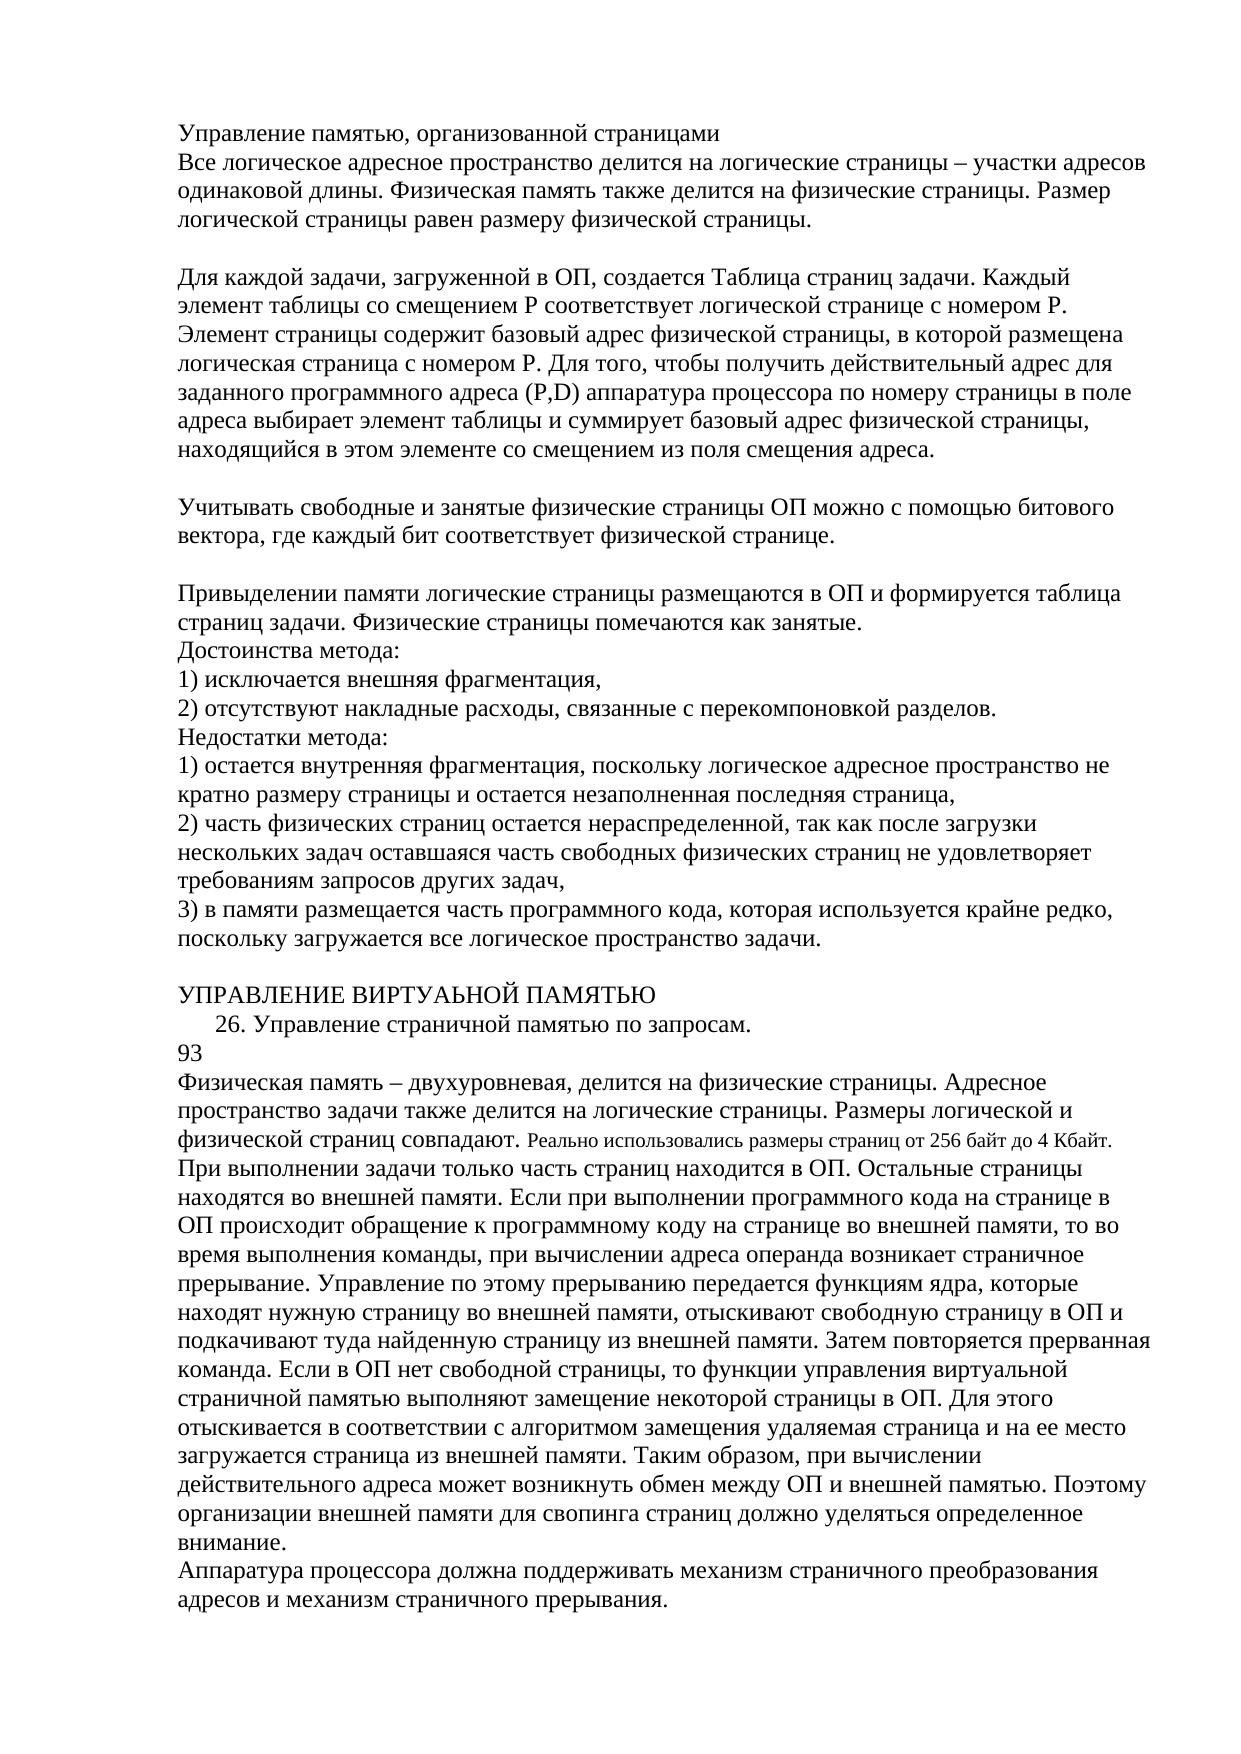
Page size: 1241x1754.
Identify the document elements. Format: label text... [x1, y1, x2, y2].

text Для каждой задачи, загруженной в ОП, создается Таблица страниц задачи. Каждый элемент таблицы со смещением Р соответствует логической странице с номером Р. Элемент страницы содержит базовый адрес физической страницы, в которой размещена логическая страница с номером Р. Для того, чтобы получить действительный адрес для заданного программного адреса (P,D) аппаратура процессора по номеру страницы в поле адреса выбирает элемент таблицы и суммирует базовый адрес физической страницы, находящийся в этом элементе со смещением из поля смещения адреса. [177, 262, 1152, 463]
text Недостатки метода: [177, 722, 1152, 751]
text 1) остается внутренняя фрагментация, поскольку логическое адресное пространство не кратно размеру страницы и остается незаполненная последняя страница, [177, 751, 1152, 808]
list Управление страничной памятью по запросам. [215, 1009, 1152, 1038]
text Управление памятью, организованной страницами [177, 118, 1152, 147]
text УПРАВЛЕНИЕ ВИРТУАЬНОЙ ПАМЯТЬЮ [177, 981, 1152, 1009]
text Физическая память – двухуровневая, делится на физические страницы. Адресное пространство задачи также делится на логические страницы. Размеры логической и физической страниц совпадают. Реально использовались размеры страниц от 256 байт до 4 Кбайт. При выполнении задачи только часть страниц находится в ОП. Остальные страницы находятся во внешней памяти. Если при выполнении программного кода на странице в ОП происходит обращение к программному коду на странице во внешней памяти, то во время выполнения команды, при вычислении адреса операнда возникает страничное прерывание. Управление по этому прерыванию передается функциям ядра, которые находят нужную страницу во внешней памяти, отыскивают свободную страницу в ОП и подкачивают туда найденную страницу из внешней памяти. Затем повторяется прерванная команда. Если в ОП нет свободной страницы, то функции управления виртуальной страничной памятью выполняют замещение некоторой страницы в ОП. Для этого отыскивается в соответствии с алгоритмом замещения удаляемая страница и на ее место загружается страница из внешней памяти. Таким образом, при вычислении действительного адреса может возникнуть обмен между ОП и внешней памятью. Поэтому организации внешней памяти для свопинга страниц должно уделяться определенное внимание. [177, 1067, 1152, 1556]
text 2) отсутствуют накладные расходы, связанные с перекомпоновкой разделов. [177, 693, 1152, 722]
text Аппаратура процессора должна поддерживать механизм страничного преобразования адресов и механизм страничного прерывания. [177, 1556, 1152, 1613]
text 1) исключается внешняя фрагментация, [177, 664, 1152, 693]
text 2) часть физических страниц остается нераспределенной, так как после загрузки нескольких задач оставшаяся часть свободных физических страниц не удовлетворяет требованиям запросов других задач, [177, 808, 1152, 894]
text Достоинства метода: [177, 636, 1152, 664]
text Все логическое адресное пространство делится на логические страницы – участки адресов одинаковой длины. Физическая память также делится на физические страницы. Размер логической страницы равен размеру физической страницы. [177, 147, 1152, 233]
text Привыделении памяти логические страницы размещаются в ОП и формируется таблица страниц задачи. Физические страницы помечаются как занятые. [177, 578, 1152, 636]
text Учитывать свободные и занятые физические страницы ОП можно с помощью битового вектора, где каждый бит соответствует физической странице. [177, 492, 1152, 549]
text 3) в памяти размещается часть программного кода, которая используется крайне редко, поскольку загружается все логическое пространство задачи. [177, 894, 1152, 952]
text 93 [177, 1038, 1152, 1067]
